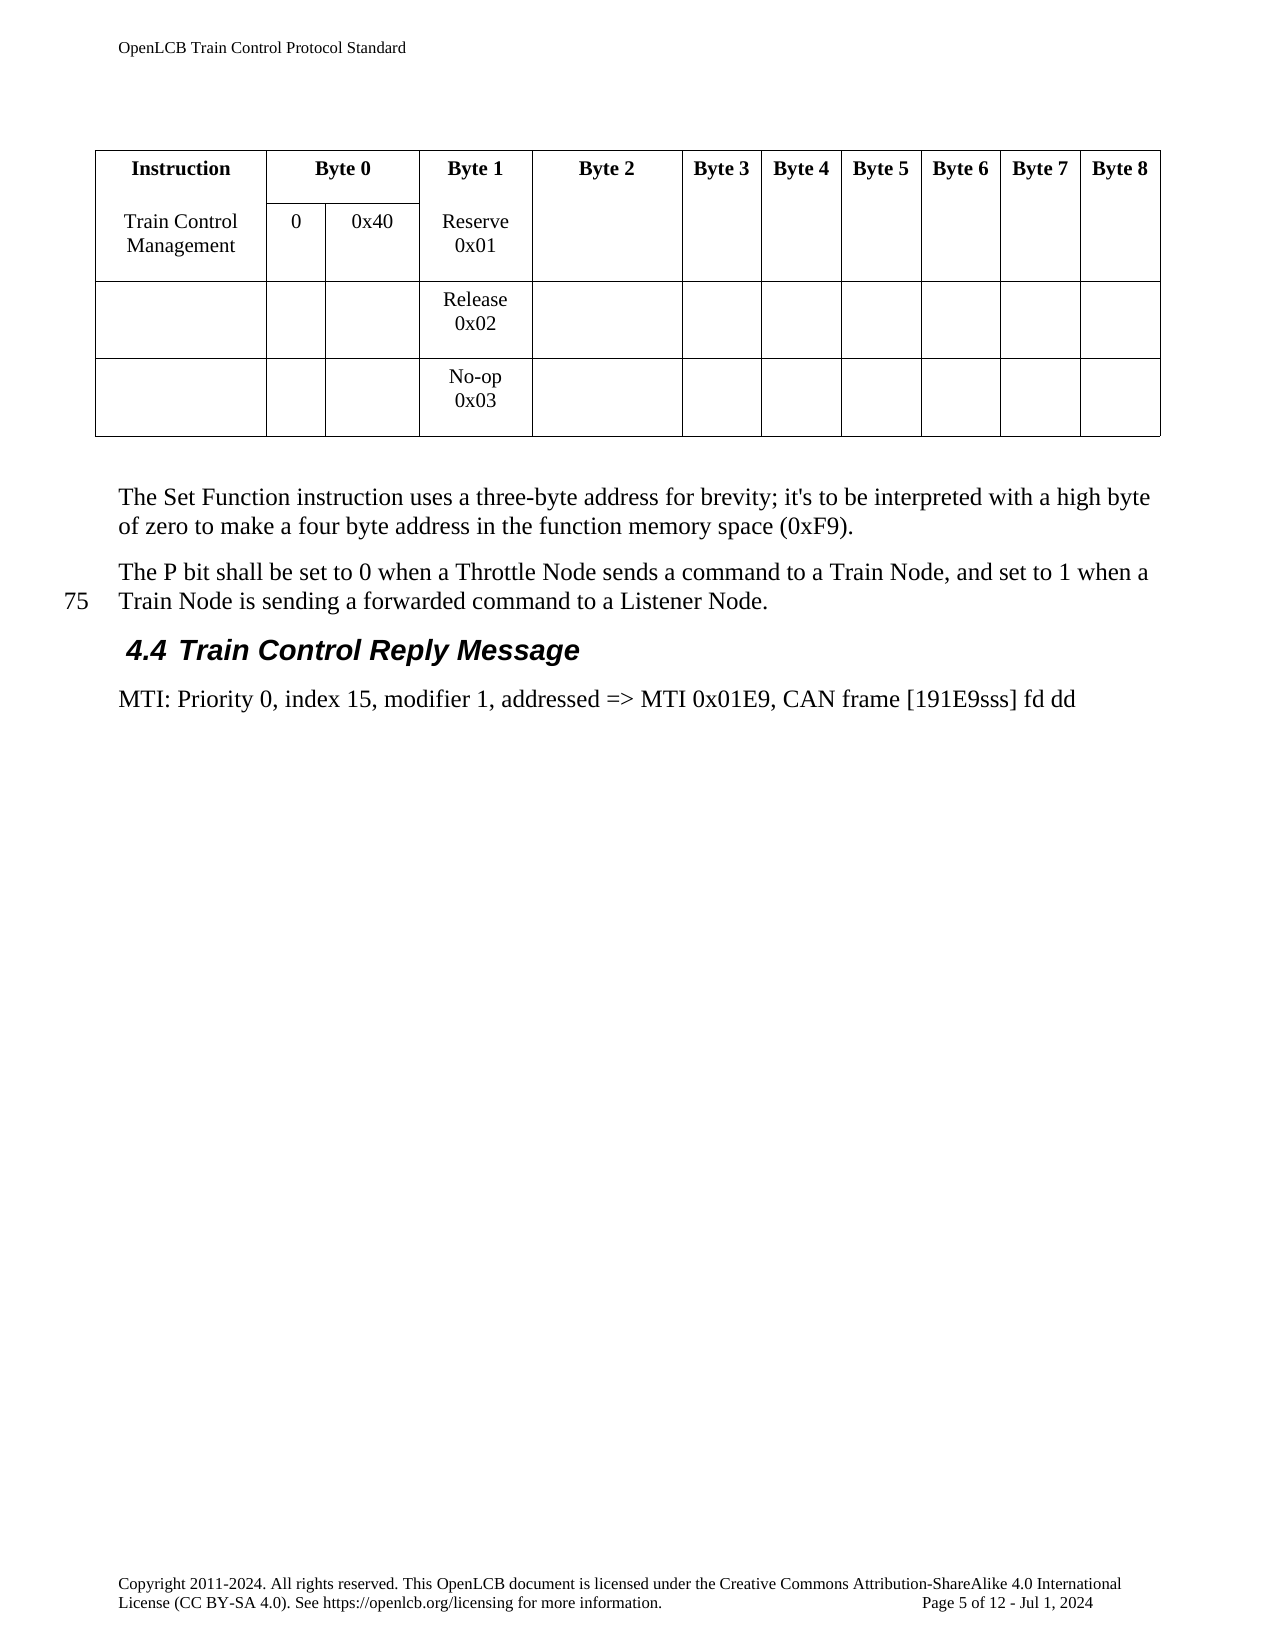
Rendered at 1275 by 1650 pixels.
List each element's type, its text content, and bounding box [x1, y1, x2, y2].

table_cell Release 0x02 [420, 282, 532, 358]
table_cell [326, 359, 419, 436]
table_cell [1081, 359, 1160, 436]
table_cell [762, 359, 841, 436]
table_cell 0 [267, 204, 325, 281]
table_cell [533, 282, 682, 358]
table_cell [842, 359, 921, 436]
table_cell [683, 282, 761, 358]
table_cell [267, 359, 325, 436]
table_cell [762, 203, 841, 281]
table_cell [922, 282, 1000, 358]
table_cell [922, 203, 1000, 281]
table_cell [1001, 282, 1080, 358]
table_cell [96, 359, 266, 436]
table_cell [1001, 359, 1080, 436]
table_cell [683, 203, 761, 281]
table_cell [533, 359, 682, 436]
table_cell Reserve 0x01 [420, 203, 532, 281]
table_cell No-op 0x03 [420, 359, 532, 436]
table_header Byte 6 [922, 151, 1000, 203]
table_header Byte 5 [842, 151, 921, 203]
text MTI: Priority 0, index 15, modifier 1, addressed => MTI 0x01E9, CAN frame [191E9sss] fd dd [118, 684, 1157, 712]
text The P bit shall be set to 0 when a Throttle Node sends a command to a Train Node, and set to 1 when a Train Node is sending a forwarded command to a Listener Node. [118, 557, 1157, 615]
table_cell [326, 282, 419, 358]
table_cell [96, 282, 266, 358]
table_cell [683, 359, 761, 436]
table_cell [1081, 282, 1160, 358]
table_cell [533, 203, 682, 281]
text The Set Function instruction uses a three-byte address for brevity; it's to be interpreted with a high byte of zero to make a four byte address in the function memory space (0xF9). [118, 482, 1157, 539]
table_cell [1001, 203, 1080, 281]
table_header Byte 7 [1001, 151, 1080, 203]
table_cell [922, 359, 1000, 436]
table_cell [842, 203, 921, 281]
table_cell [1081, 203, 1160, 281]
table_cell Train Control Management [96, 203, 266, 281]
table_header Byte 0 [267, 151, 419, 203]
subtitle Train Control Reply Message [118, 632, 1157, 666]
table_cell [267, 282, 325, 358]
table_header Byte 1 [420, 151, 532, 203]
table_header Instruction [96, 151, 266, 203]
table_header Byte 8 [1081, 151, 1160, 203]
table_cell 0x40 [326, 204, 419, 281]
table_header Byte 2 [533, 151, 682, 203]
table_header Byte 3 [683, 151, 761, 203]
table_cell [842, 282, 921, 358]
table_header Byte 4 [762, 151, 841, 203]
table_cell [762, 282, 841, 358]
